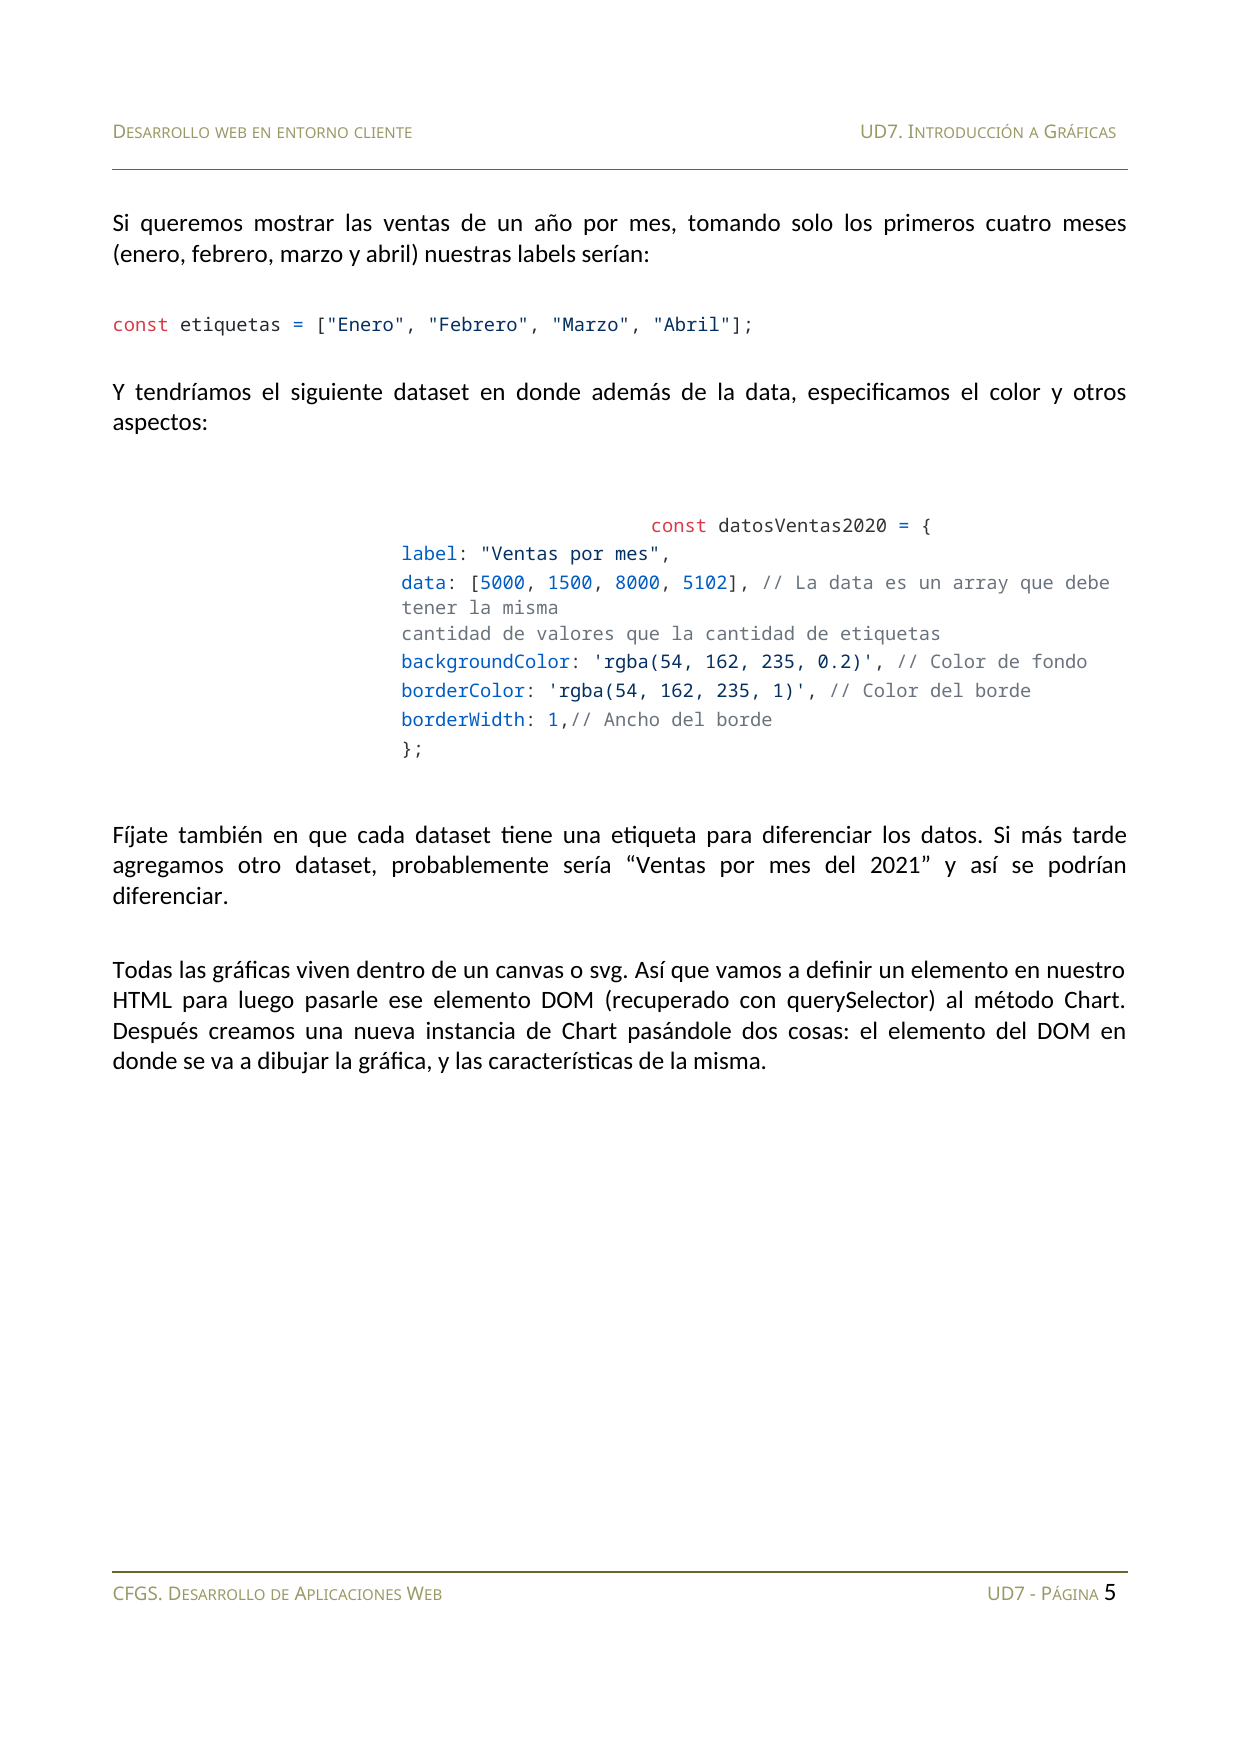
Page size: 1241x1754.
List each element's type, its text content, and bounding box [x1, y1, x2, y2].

table_cell [81, 539, 386, 568]
table_cell label: "Ventas por mes", [386, 539, 1189, 568]
table_cell borderWidth: 1,// Ancho del borde [386, 705, 1189, 733]
text const etiquetas = ["Enero", "Febrero", "Marzo", "Abril"]; [112, 312, 1128, 337]
text Si queremos mostrar las ventas de un año por mes, tomando solo los primeros cuatro meses (enero, febrero, marzo y abril) nuestras labels serían: [112, 207, 1128, 268]
table_cell [81, 705, 386, 733]
table_header const datosVentas2020 = { [635, 480, 1189, 539]
table_cell }; [386, 733, 1189, 813]
text Fíjate también en que cada dataset tiene una etiqueta para diferenciar los datos. Si más tarde agregamos otro dataset, probablemente sería “Ventas por mes del 2021” y así se podrían diferenciar. [112, 819, 1128, 910]
table_cell [81, 568, 386, 647]
table_cell data: [5000, 1500, 8000, 5102], // La data es un array que debe tener la misma cantidad de valores que la cantidad de etiquetas [386, 568, 1189, 647]
table_cell [81, 647, 386, 676]
table_cell backgroundColor: 'rgba(54, 162, 235, 0.2)', // Color de fondo [386, 647, 1189, 676]
table_cell [81, 676, 386, 704]
text Todas las gráficas viven dentro de un canvas o svg. Así que vamos a definir un elemento en nuestro HTML para luego pasarle ese elemento DOM (recuperado con querySelector) al método Chart. Después creamos una nueva instancia de Chart pasándole dos cosas: el elemento del DOM en donde se va a dibujar la gráfica, y las características de la misma. [112, 954, 1128, 1076]
table_cell [81, 733, 386, 813]
text Y tendríamos el siguiente dataset en donde además de la data, especificamos el color y otros aspectos: [112, 376, 1128, 437]
table_cell borderColor: 'rgba(54, 162, 235, 1)', // Color del borde [386, 676, 1189, 704]
table_header [81, 480, 635, 539]
